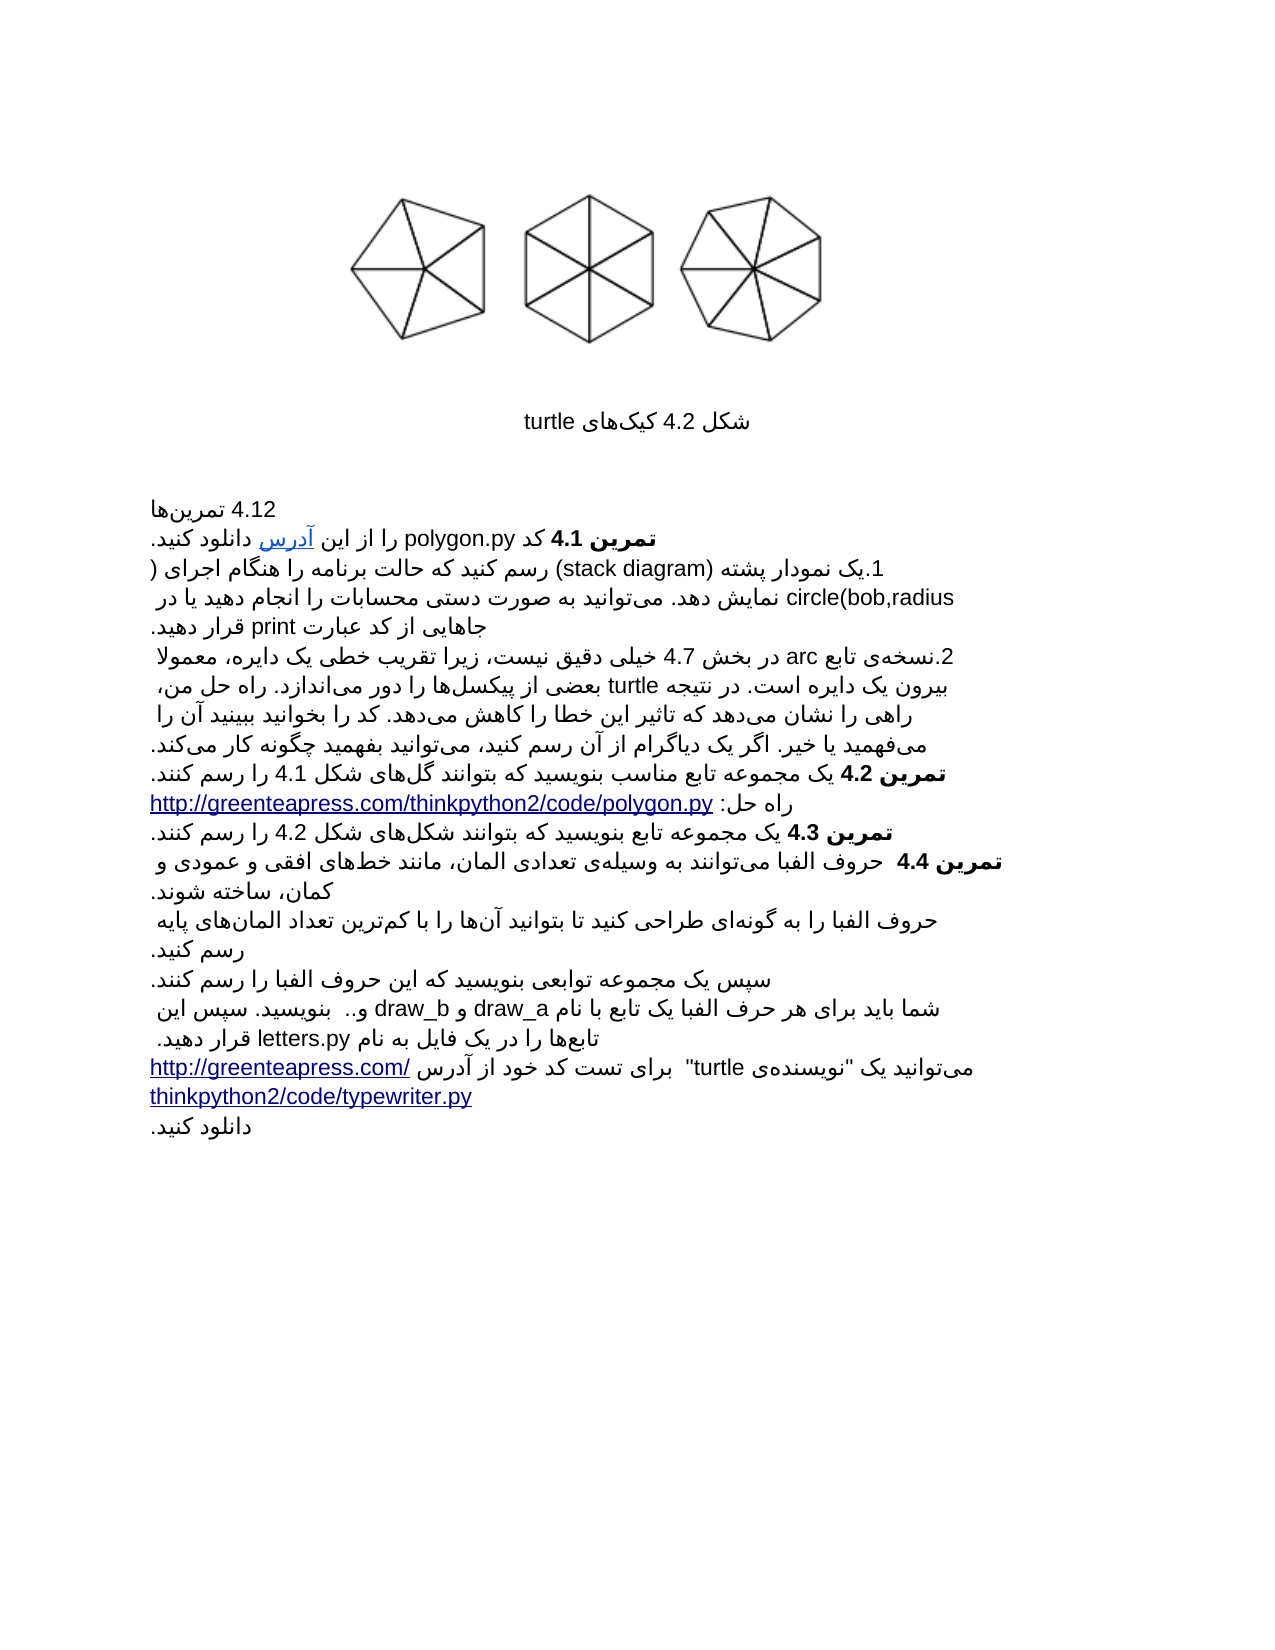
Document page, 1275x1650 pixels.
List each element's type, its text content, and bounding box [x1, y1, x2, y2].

text شما باید برای هر حرف الفبا یک تابع با نام draw_a و draw_b و.. بنویسید. سپس این تابع‌ها را در یک فایل به نام letters.py قرار دهید. [150, 996, 975, 1051]
text تمرین 4.2 یک مجموعه تابع مناسب بنویسید که بتوانند گل‌های شکل 4.1 را رسم کنند. [150, 761, 1125, 787]
text شکل 4.2 کیک‌های turtle [150, 408, 1125, 434]
list یک نمودار پشته (stack diagram) رسم کنید که حالت برنامه را هنگام اجرای (circle(bob,radius نمایش دهد. می‌توانید به صورت دستی محسابات را انجام دهید یا در جاهایی از کد عبارت print قرار دهید. [150, 555, 1087, 640]
picture [260, 168, 1014, 386]
text می‌توانید یک "نویسنده‌ی turtle" برای تست کد خود از آدرس http://greenteapress.com/thinkpython2/code/typewriter.py [150, 1055, 975, 1110]
text سپس یک مجموعه توابعی بنویسید که این حروف الفبا را رسم کنند. [150, 967, 975, 992]
text راه حل: http://greenteapress.com/thinkpython2/code/polygon.py [150, 790, 1125, 816]
text دانلود کنید. [150, 1113, 975, 1168]
text تمرین 4.3 یک مجموعه تابع بنویسید که بتوانند شکل‌های شکل 4.2 را رسم کنند. [150, 820, 1125, 845]
text تمرین 4.4 حروف الفبا می‌توانند به وسیله‌ی تعدادی المان، مانند خط‌های افقی و عمودی و کمان، ساخته شوند. [150, 849, 1125, 904]
list نسخه‌ی تابع arc در بخش 4.7 خیلی دقیق نیست، زیرا تقریب خطی یک دایره، معمولا بیرون یک دایره است. در نتیجه turtle بعضی از پیکسل‌ها را دور می‌اندازد. راه حل من، راهی را نشان می‌دهد که تاثیر این خطا را کاهش می‌دهد. کد را بخوانید ببینید آن را می‌فهمید یا خیر. اگر یک دیاگرام از آن رسم کنید، می‌توانید بفهمید چگونه کار می‌کند. [150, 643, 1087, 757]
text حروف الفبا را به گونه‌ای طراحی کنید تا بتوانید آن‌ها را با کم‌ترین تعداد المان‌های پایه رسم کنید. [150, 908, 975, 963]
text 4.12 تمرین‌ها [150, 497, 1125, 522]
text تمرین 4.1 کد polygon.py را از این آدرس دانلود کنید. [150, 526, 1125, 552]
